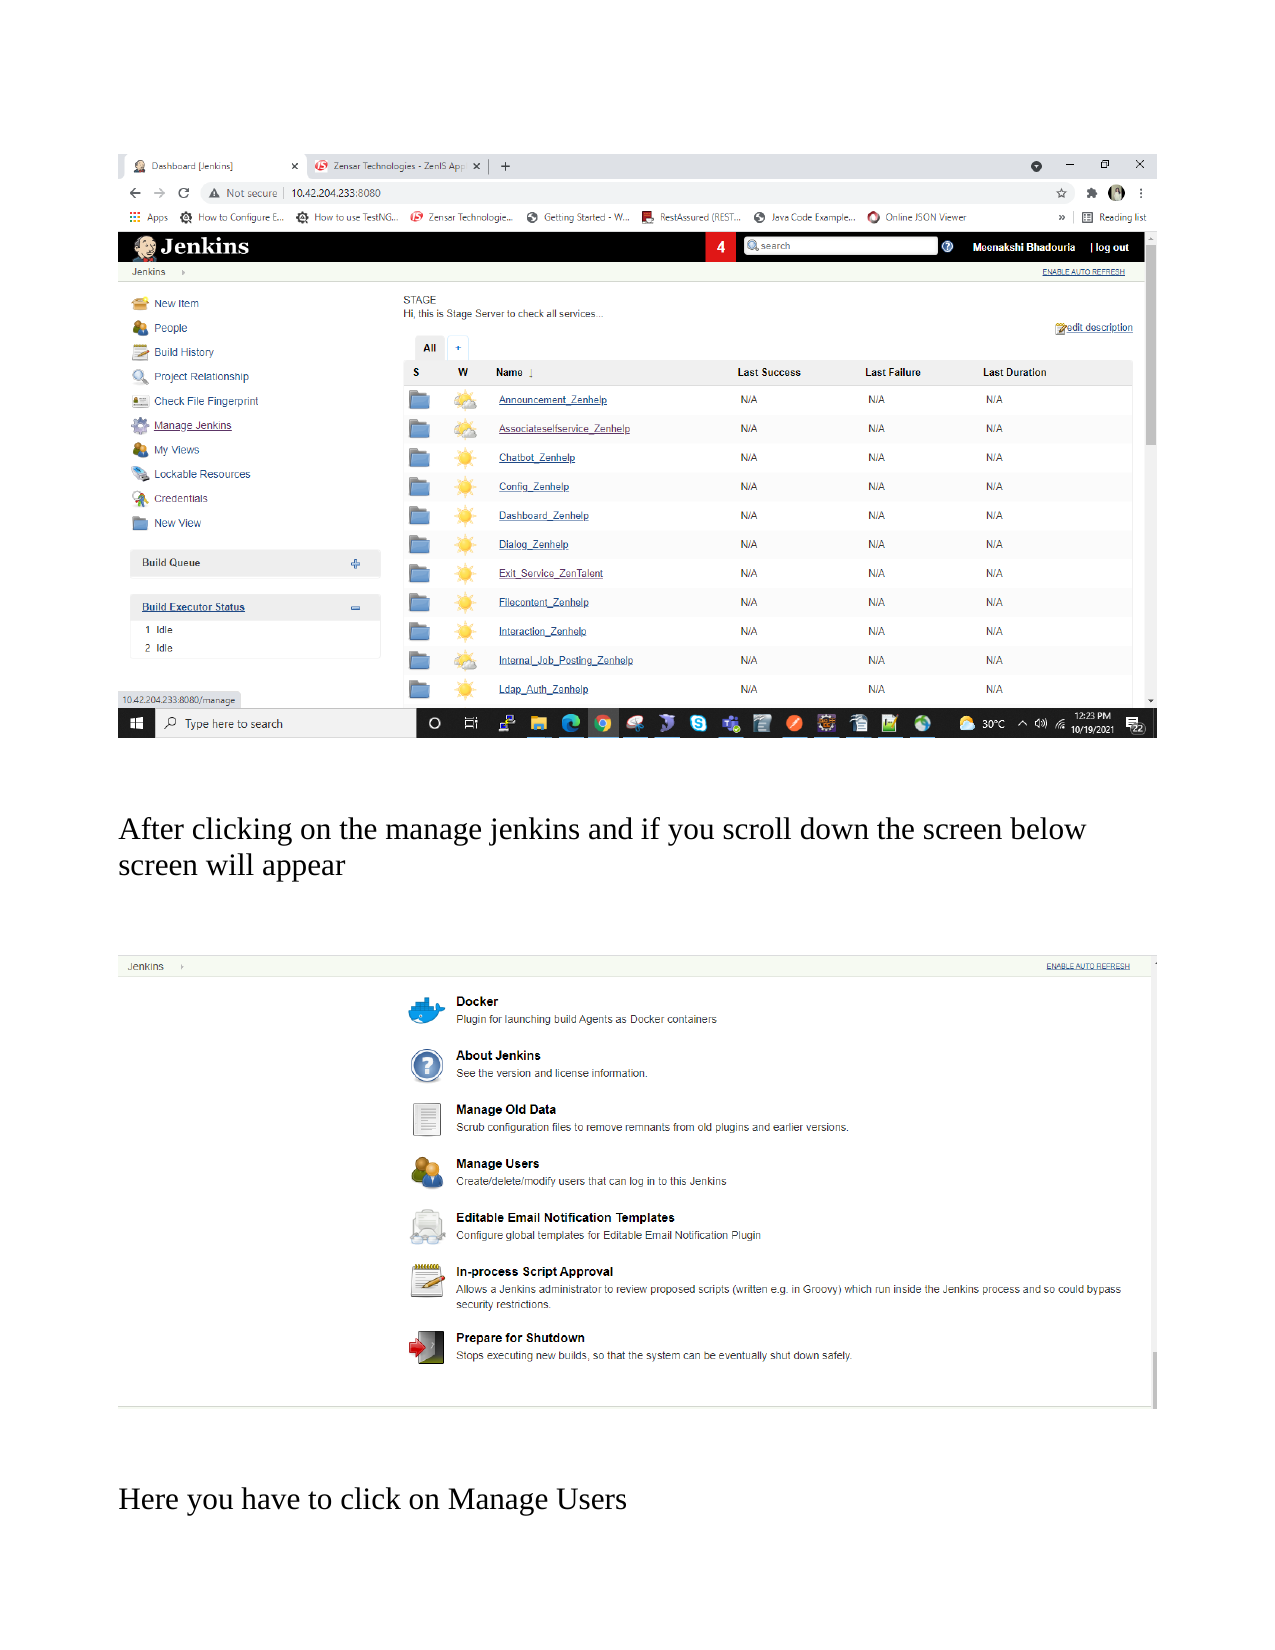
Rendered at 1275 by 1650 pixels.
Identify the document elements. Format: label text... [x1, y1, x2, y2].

picture [118, 154, 1157, 738]
text After clicking on the manage jenkins and if you scroll down the screen below screen will appear [118, 810, 1157, 882]
picture [118, 953, 1157, 1409]
text Here you have to click on Manage Users [118, 1480, 1157, 1516]
